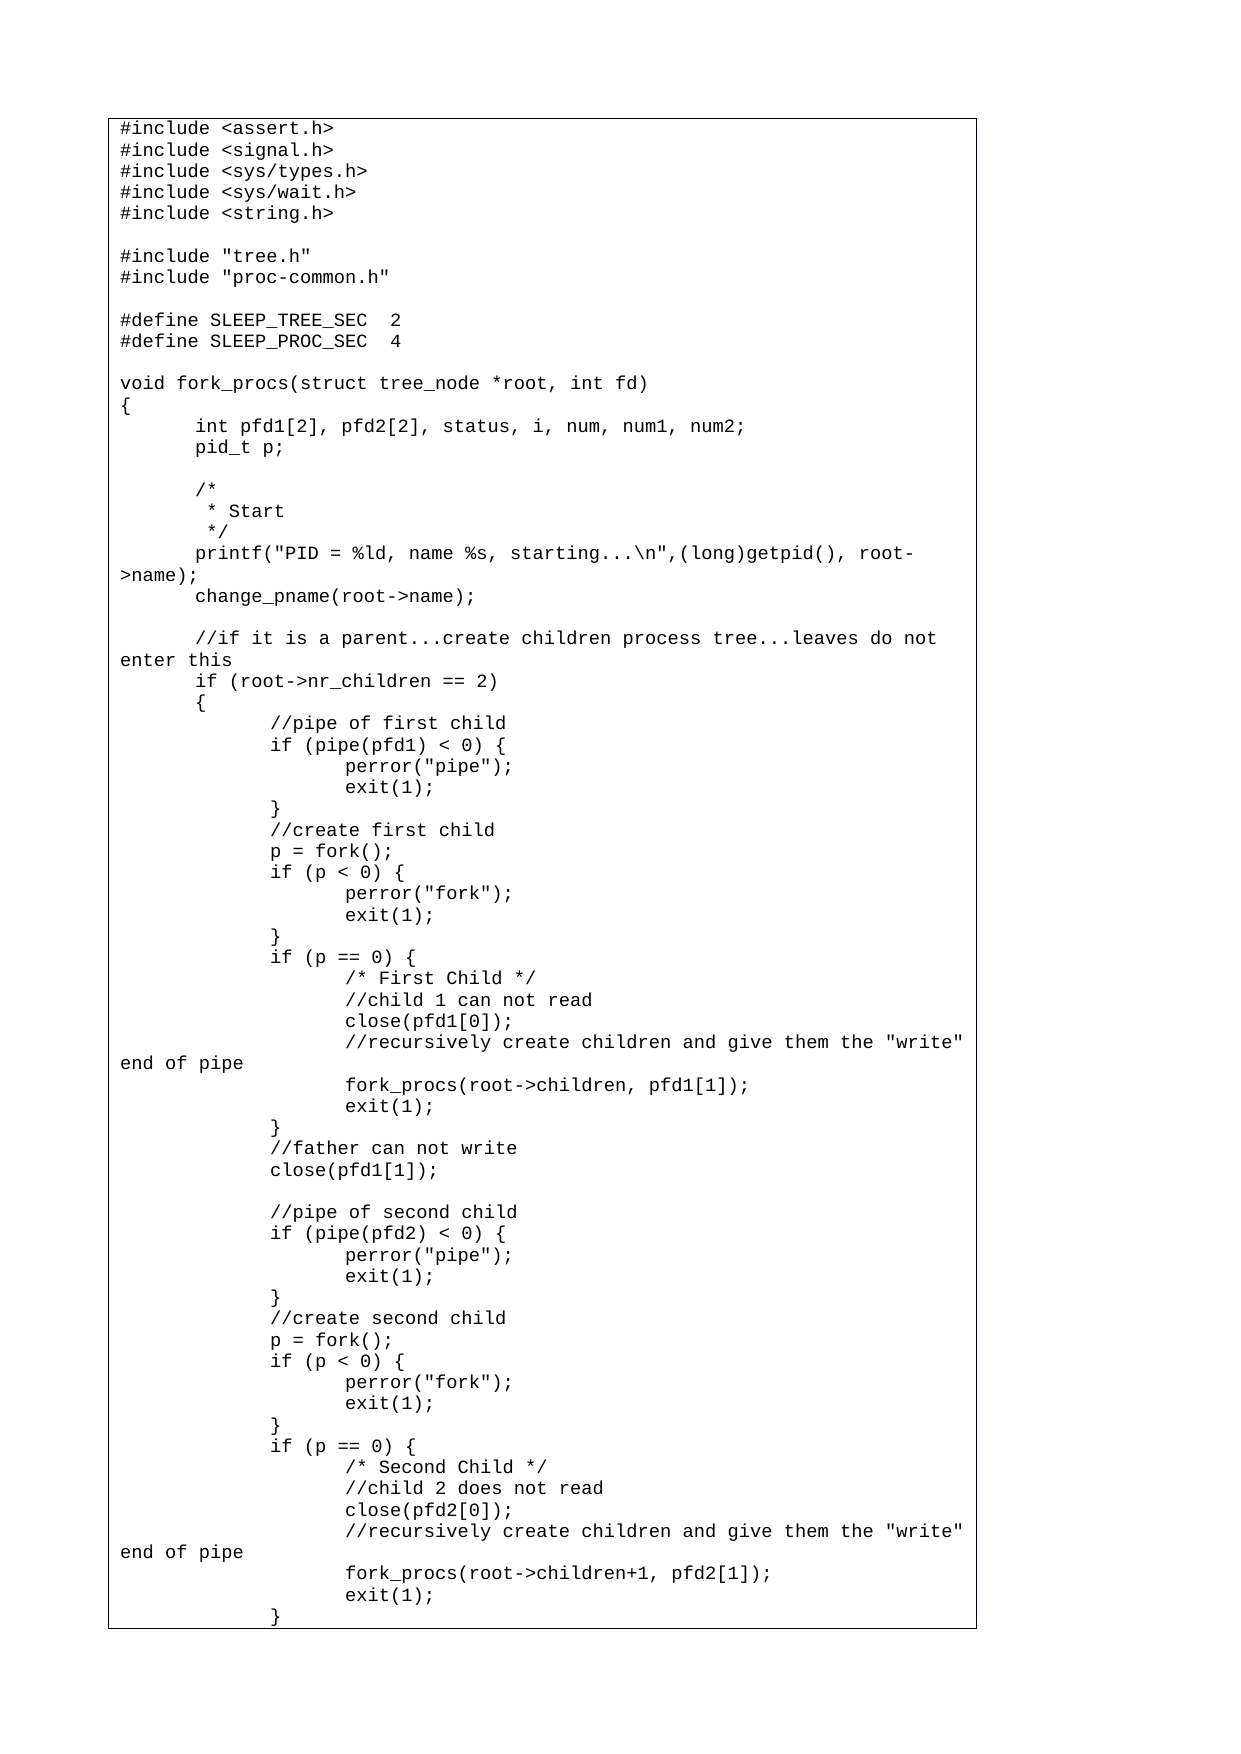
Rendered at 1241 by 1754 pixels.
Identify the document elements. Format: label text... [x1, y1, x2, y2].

table_header #include <assert.h> #include <signal.h> #include <sys/types.h> #include <sys/wait.h> #include <string.h> #include "tree.h" #include "proc-common.h" #define SLEEP_TREE_SEC 2 #define SLEEP_PROC_SEC 4 void fork_procs(struct tree_node *root, int fd) { int pfd1[2], pfd2[2], status, i, num, num1, num2; pid_t p; /* * Start */ printf("PID = %ld, name %s, starting...\n",(long)getpid(), root->name); change_pname(root->name); //if it is a parent...create children process tree...leaves do not enter this if (root->nr_children == 2) { //pipe of first child if (pipe(pfd1) < 0) { perror("pipe"); exit(1); } //create first child p = fork(); if (p < 0) { perror("fork"); exit(1); } if (p == 0) { /* First Child */ //child 1 can not read close(pfd1[0]); //recursively create children and give them the "write" end of pipe fork_procs(root->children, pfd1[1]); exit(1); } //father can not write close(pfd1[1]); //pipe of second child if (pipe(pfd2) < 0) { perror("pipe"); exit(1); } //create second child p = fork(); if (p < 0) { perror("fork"); exit(1); } if (p == 0) { /* Second Child */ //child 2 does not read close(pfd2[0]); //recursively create children and give them the "write" end of pipe fork_procs(root->children+1, pfd2[1]); exit(1); } [109, 119, 976, 1628]
